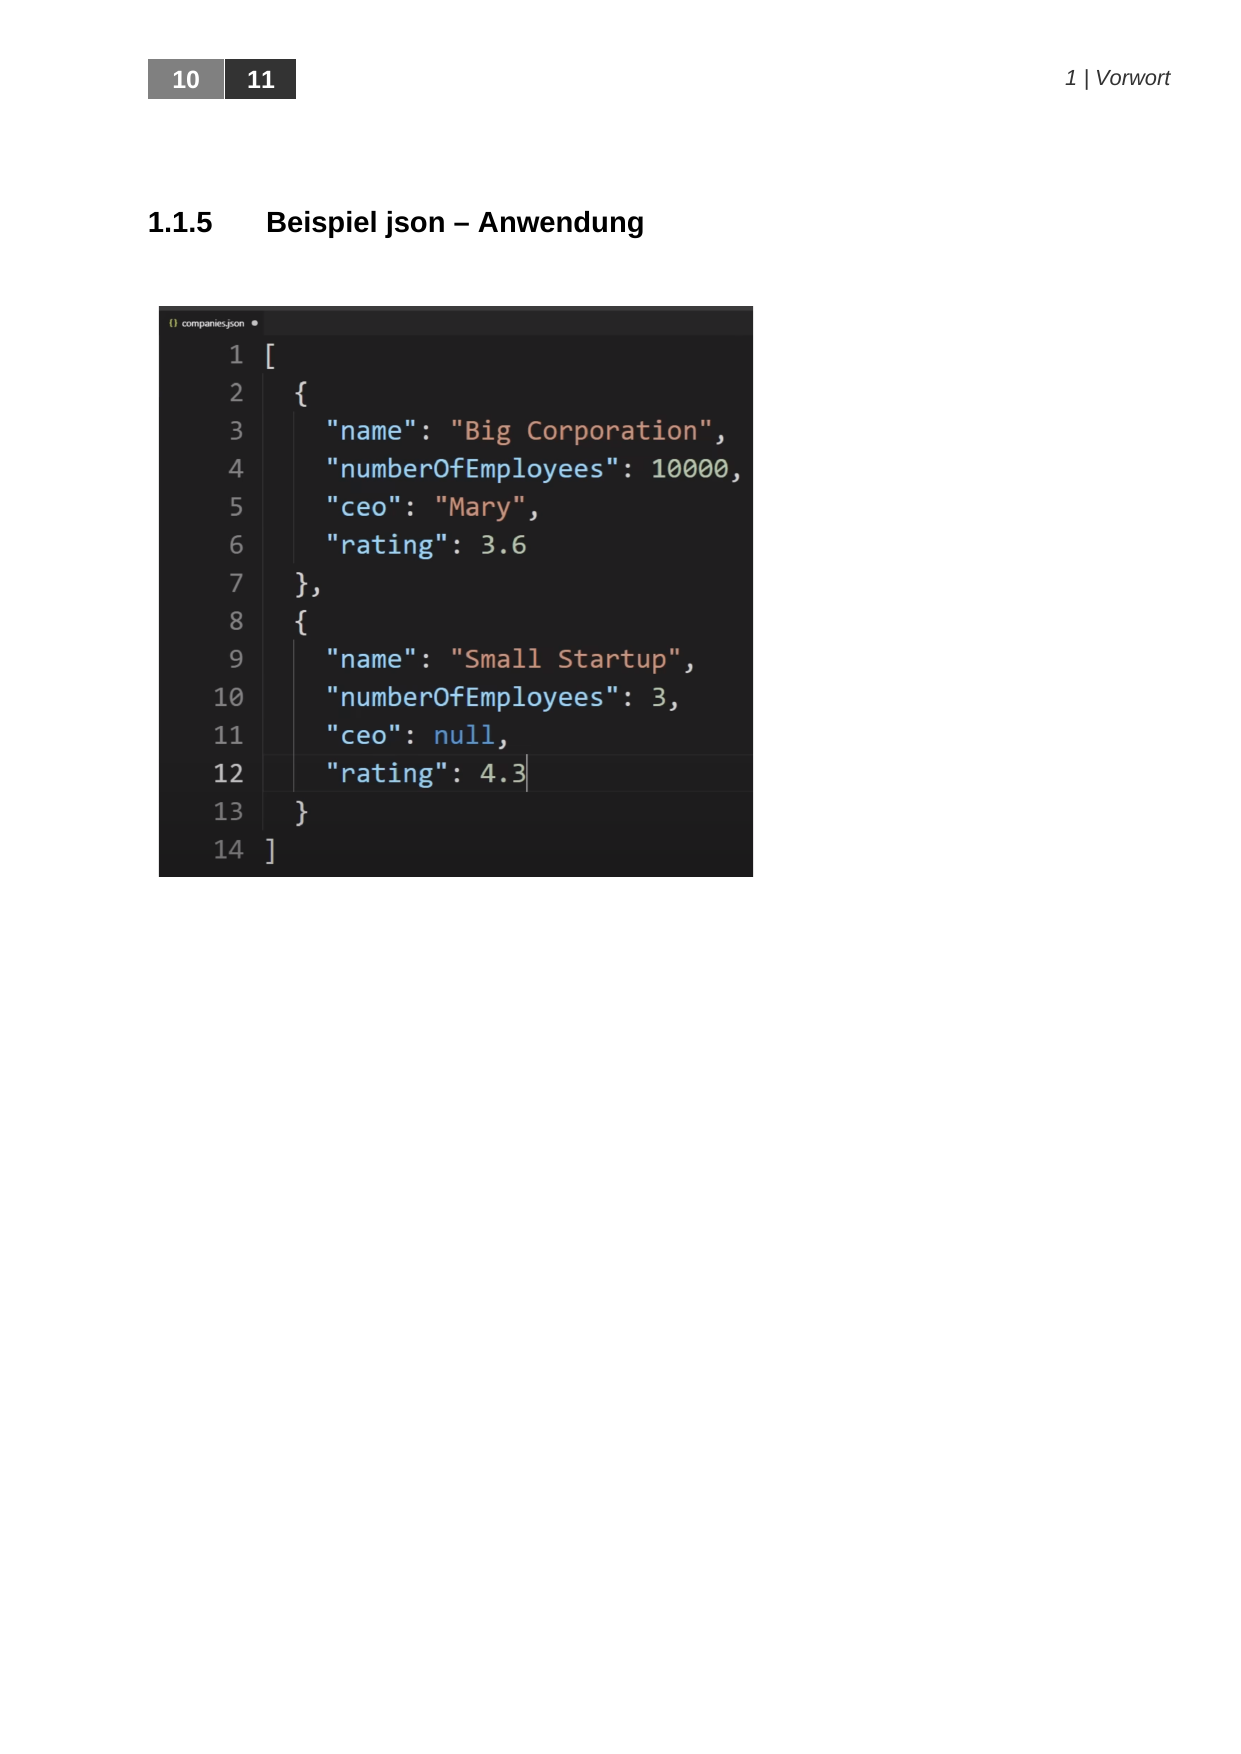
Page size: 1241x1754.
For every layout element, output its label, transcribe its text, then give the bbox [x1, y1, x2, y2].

subtitle Beispiel json – Anwendung [148, 205, 1181, 239]
picture [158, 306, 754, 877]
